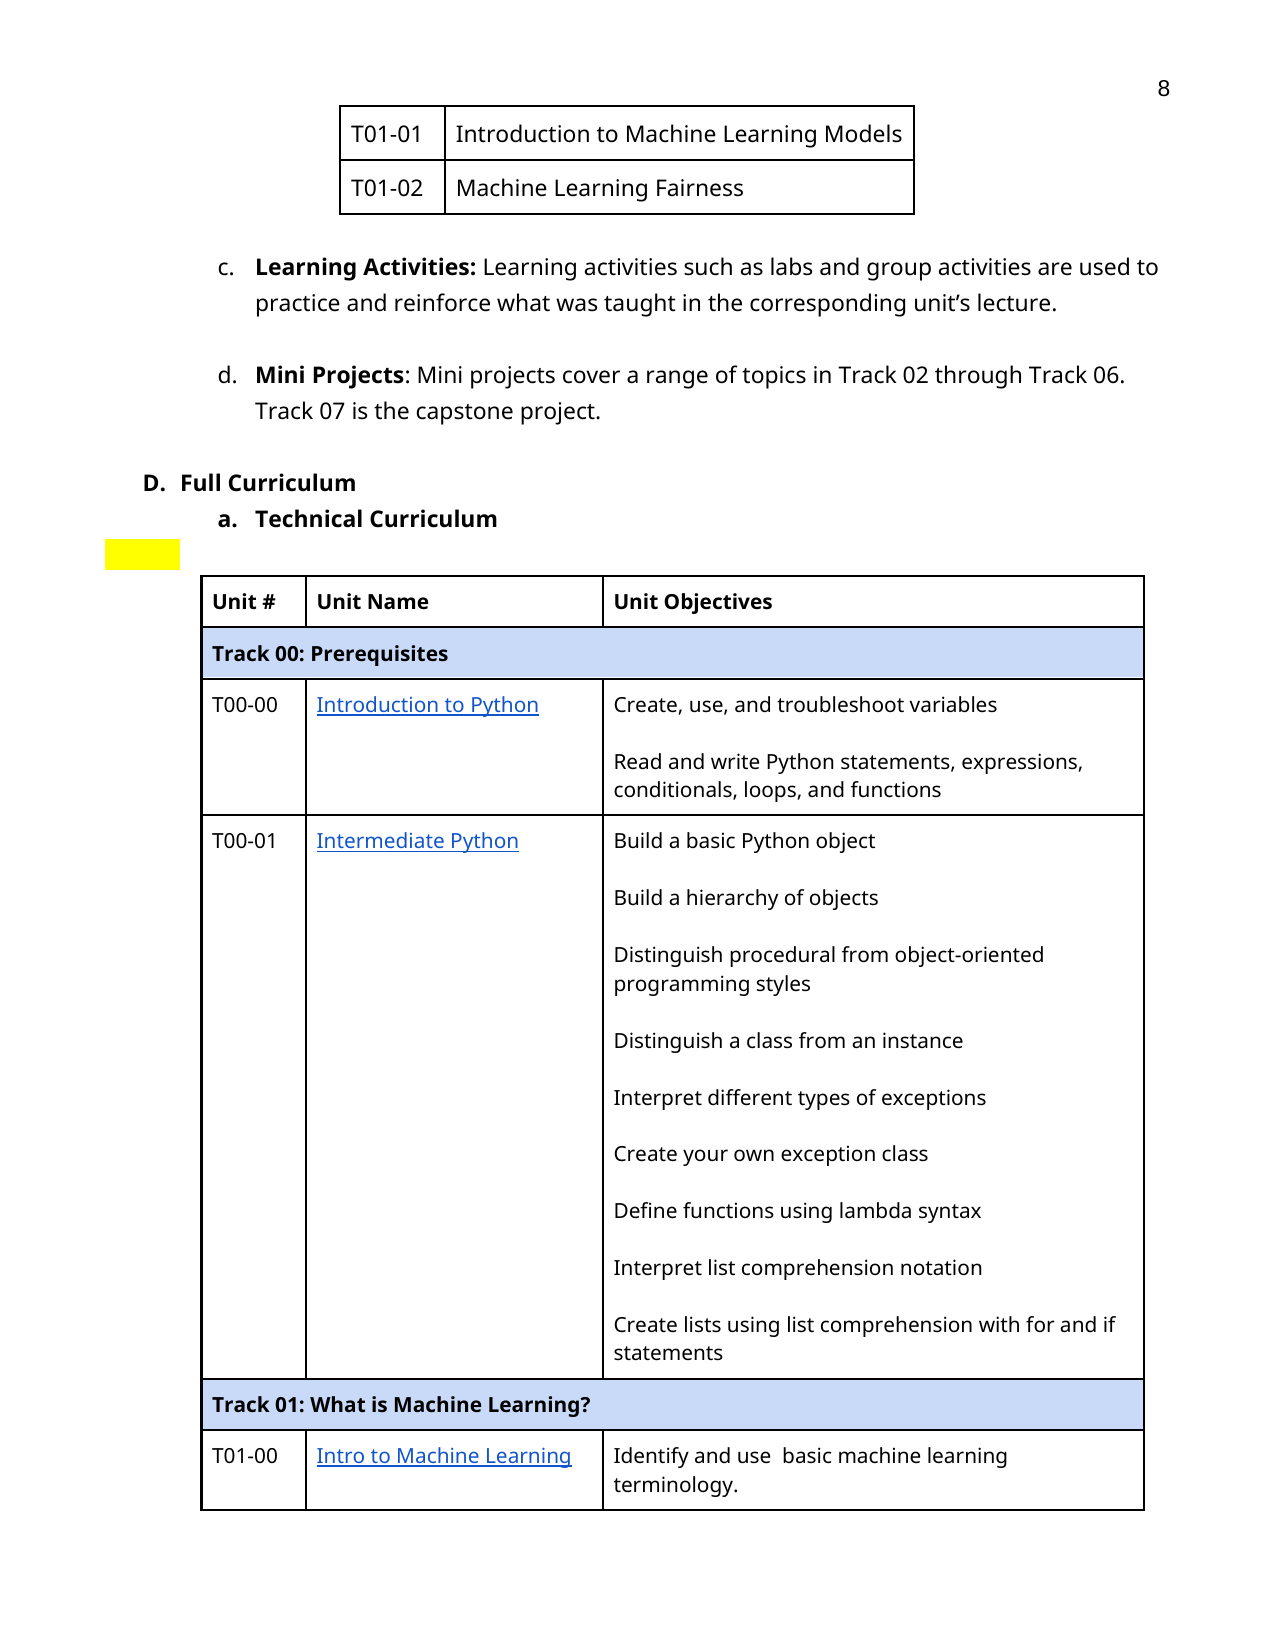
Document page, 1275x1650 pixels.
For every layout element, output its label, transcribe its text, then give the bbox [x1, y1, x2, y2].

table_cell T01-00 [203, 1431, 305, 1508]
list Mini Projects: Mini projects cover a range of topics in Track 02 through Track 06. Track 07 is the capstone project. [217, 359, 1170, 426]
table_cell Machine Learning Fairness [446, 161, 913, 213]
table_cell T00-01 [203, 816, 305, 1377]
table_cell Track 00: Prerequisites [203, 628, 1143, 677]
list Learning Activities: Learning activities such as labs and group activities are used to practice and reinforce what was taught in the corresponding unit’s lecture. [217, 251, 1170, 318]
table_cell Introduction to Machine Learning Models [446, 107, 913, 159]
table_header Unit Name [307, 577, 602, 626]
list Full Curriculum [142, 467, 1170, 498]
table_cell Create, use, and troubleshoot variables Read and write Python statements, expressions, conditionals, loops, and functions [604, 680, 1143, 814]
list Technical Curriculum [217, 503, 1170, 534]
table_cell Introduction to Python [307, 680, 602, 814]
table_cell T01-02 [341, 161, 444, 213]
table_header Unit # [203, 577, 305, 626]
table_cell Build a basic Python object Build a hierarchy of objects Distinguish procedural from object-oriented programming styles Distinguish a class from an instance Interpret different types of exceptions Create your own exception class Define functions using lambda syntax Interpret list comprehension notation Create lists using list comprehension with for and if statements [604, 816, 1143, 1377]
table_cell T00-00 [203, 680, 305, 814]
table_cell Identify and use basic machine learning terminology. [604, 1431, 1143, 1508]
table_cell Intermediate Python [307, 816, 602, 1377]
table_cell Intro to Machine Learning [307, 1431, 602, 1508]
table_header Unit Objectives [604, 577, 1143, 626]
table_cell T01-01 [341, 107, 444, 159]
table_cell Track 01: What is Machine Learning? [203, 1380, 1143, 1429]
